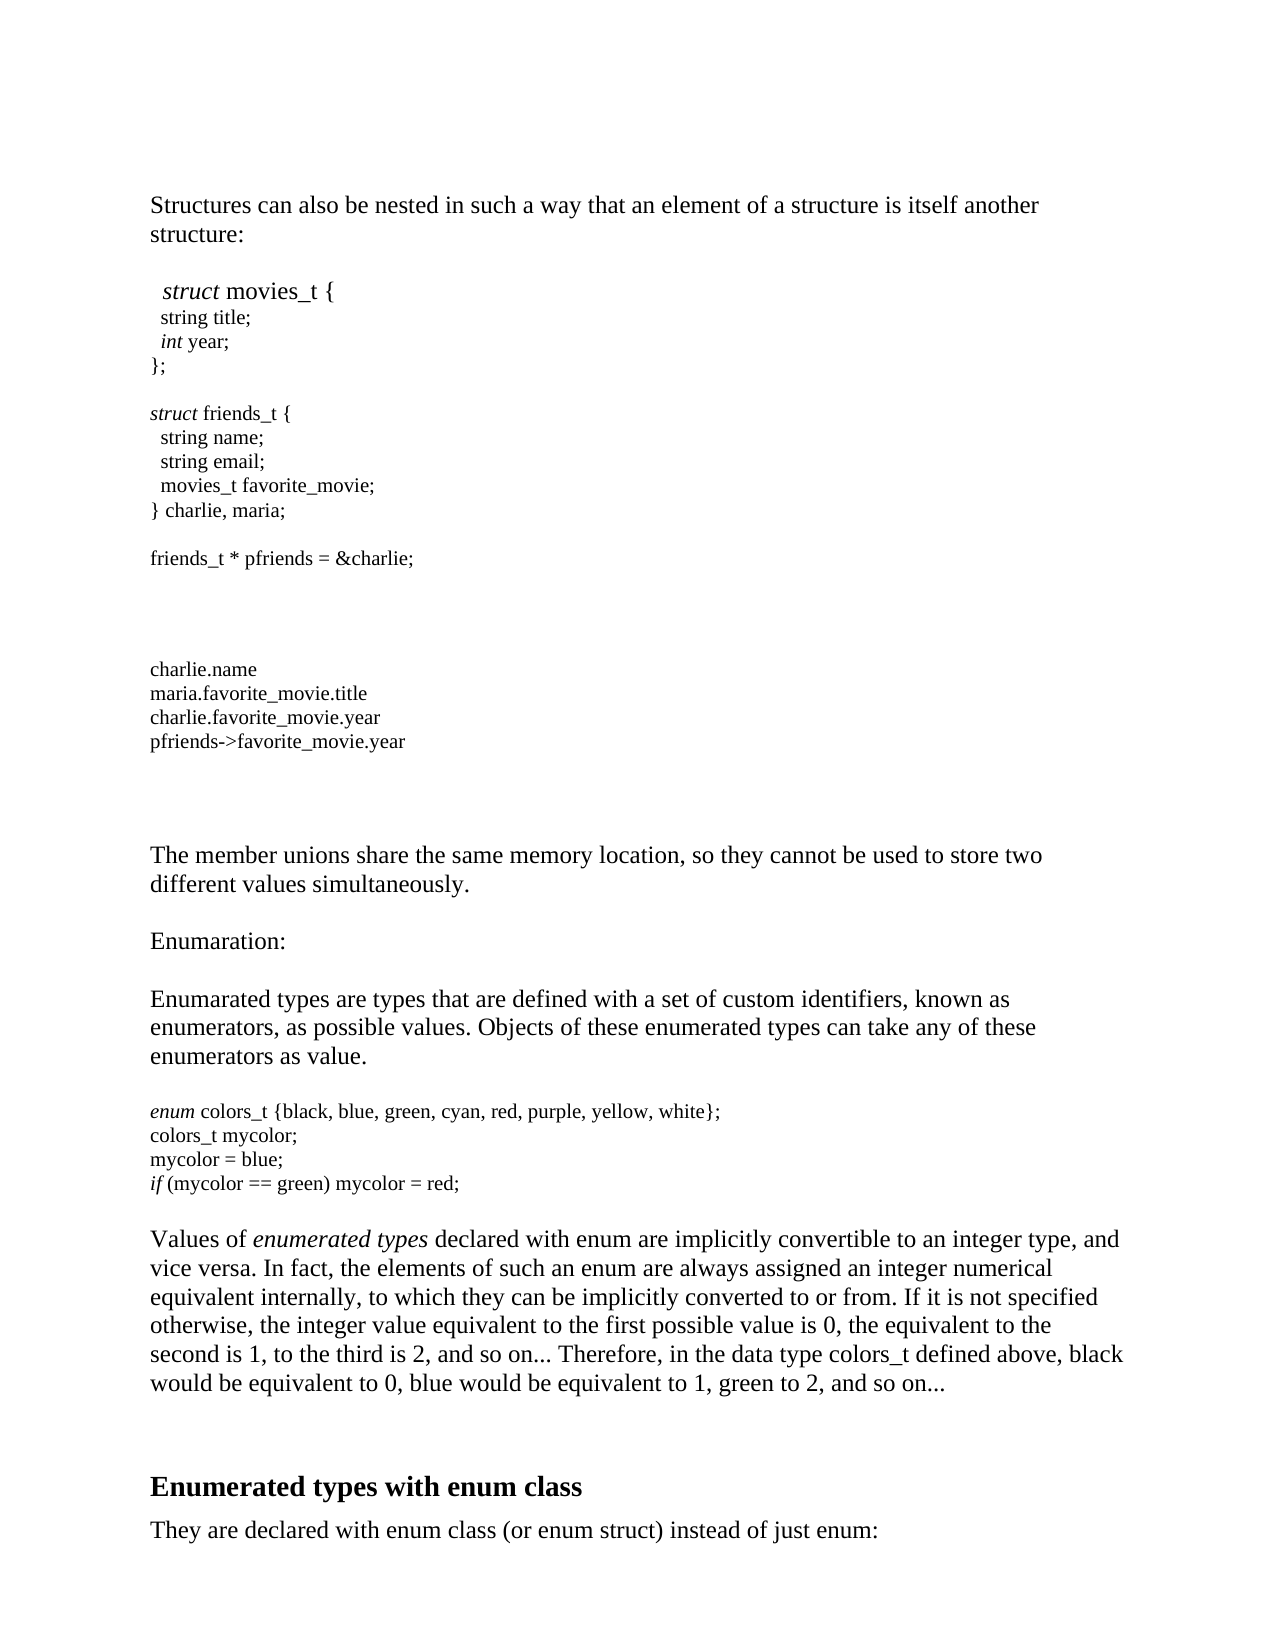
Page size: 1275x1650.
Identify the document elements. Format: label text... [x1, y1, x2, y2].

text movies_t favorite_movie; [150, 473, 1125, 497]
text int year; [150, 329, 1125, 353]
text enum colors_t {black, blue, green, cyan, red, purple, yellow, white}; [150, 1099, 1125, 1123]
text Values of enumerated types declared with enum are implicitly convertible to an integer type, and vice versa. In fact, the elements of such an enum are always assigned an integer numerical equivalent internally, to which they can be implicitly converted to or from. If it is not specified otherwise, the integer value equivalent to the first possible value is 0, the equivalent to the second is 1, to the third is 2, and so on... Therefore, in the data type colors_t defined above, black would be equivalent to 0, blue would be equivalent to 1, green to 2, and so on... [150, 1224, 1125, 1397]
text Enumaration: [150, 926, 1125, 955]
text Enumerated types with enum class [150, 1469, 1125, 1502]
text They are declared with enum class (or enum struct) instead of just enum: [150, 1515, 1125, 1544]
text Enumarated types are types that are defined with a set of custom identifiers, known as enumerators, as possible values. Objects of these enumerated types can take any of these enumerators as value. [150, 984, 1125, 1070]
text mycolor = blue; [150, 1147, 1125, 1171]
text colors_t mycolor; [150, 1123, 1125, 1147]
text charlie.favorite_movie.year [150, 705, 1125, 729]
text string title; [150, 305, 1125, 329]
text friends_t * pfriends = &charlie; [150, 546, 1125, 570]
text }; [150, 353, 1125, 377]
text struct friends_t { [150, 401, 1125, 425]
text pfriends->favorite_movie.year [150, 729, 1125, 753]
text } charlie, maria; [150, 497, 1125, 522]
text string email; [150, 449, 1125, 473]
text The member unions share the same memory location, so they cannot be used to store two different values simultaneously. [150, 840, 1125, 897]
text Structures can also be nested in such a way that an element of a structure is itself another structure: [150, 190, 1125, 276]
text charlie.name [150, 657, 1125, 681]
text string name; [150, 425, 1125, 449]
text struct movies_t { [150, 276, 1125, 305]
text if (mycolor == green) mycolor = red; [150, 1171, 1125, 1195]
text maria.favorite_movie.title [150, 681, 1125, 705]
